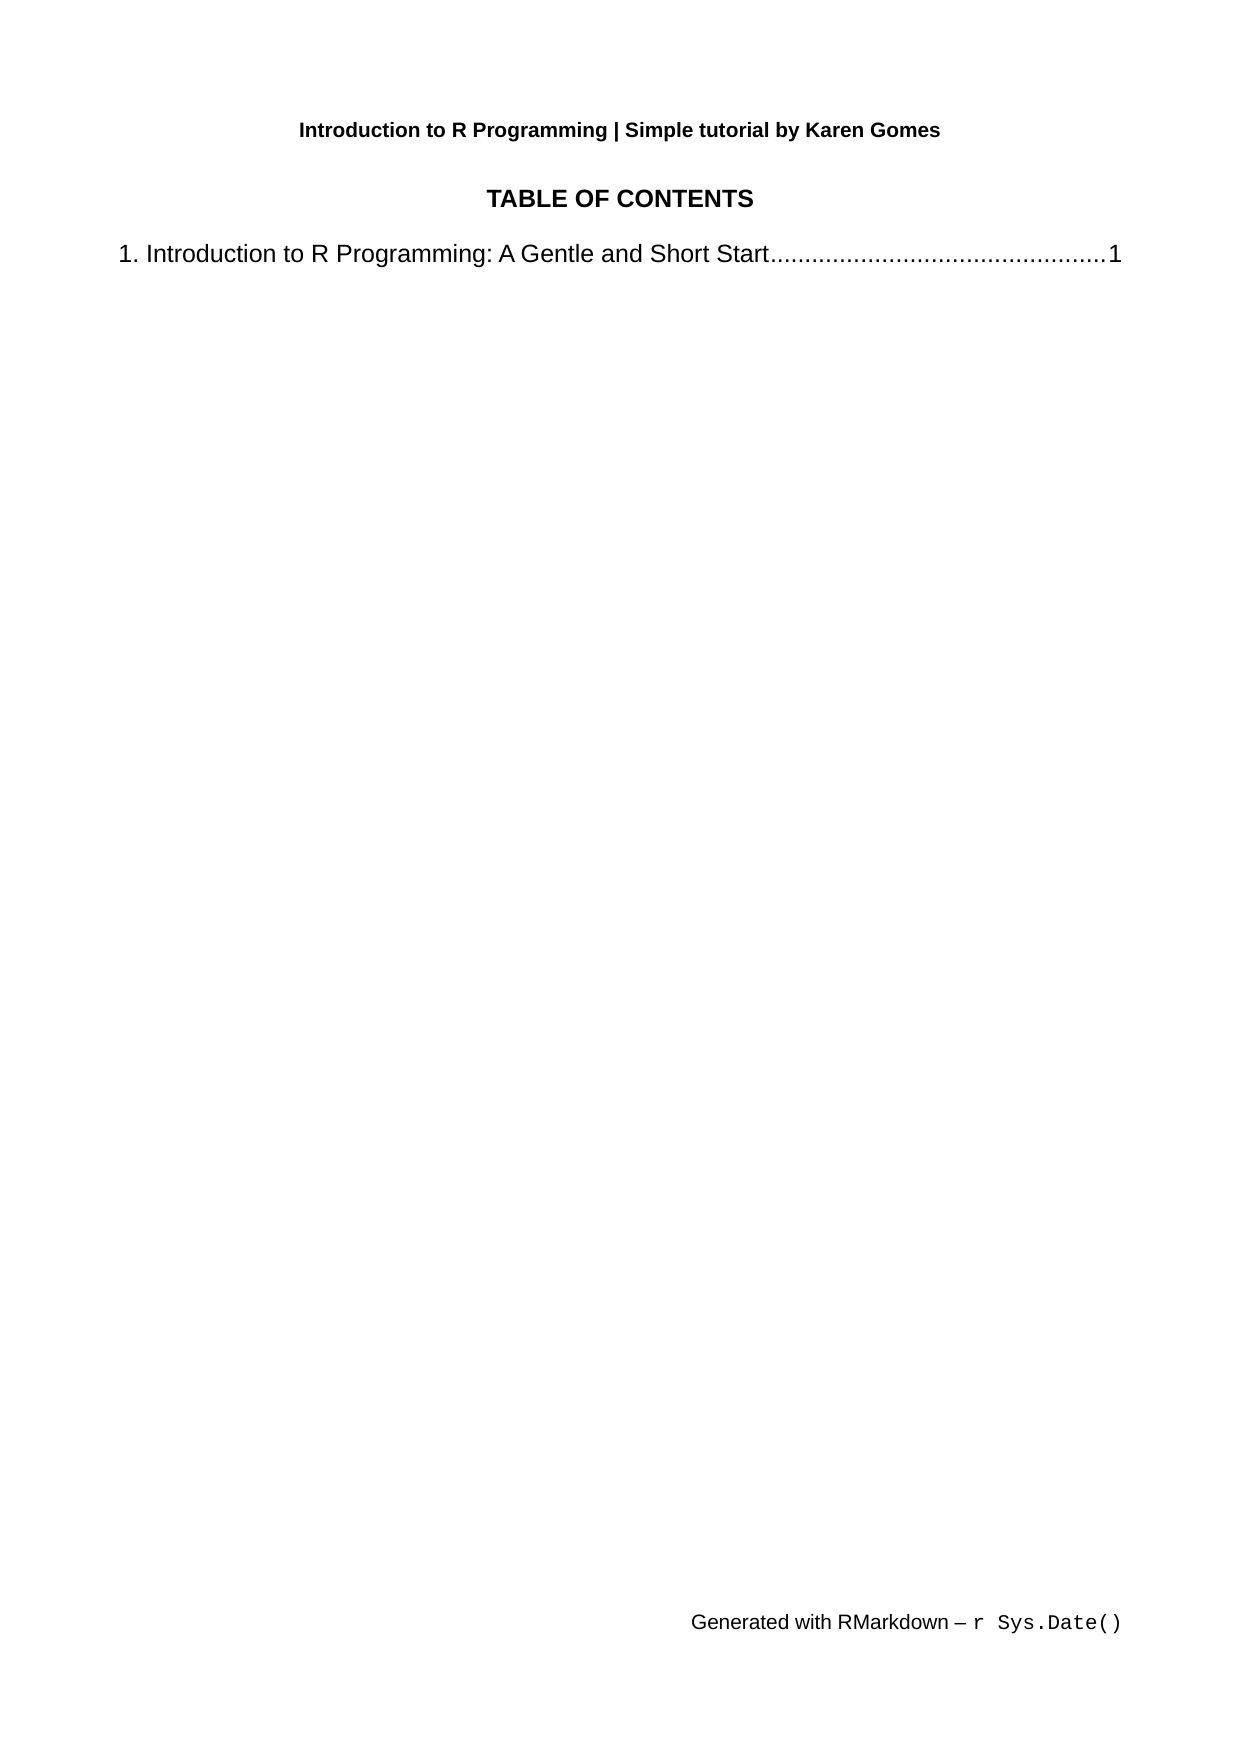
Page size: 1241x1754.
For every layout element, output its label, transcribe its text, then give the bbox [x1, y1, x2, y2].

text 1. Introduction to R Programming: A Gentle and Short Start 1 [118, 239, 1122, 268]
subtitle Table of Contents [118, 184, 1122, 213]
